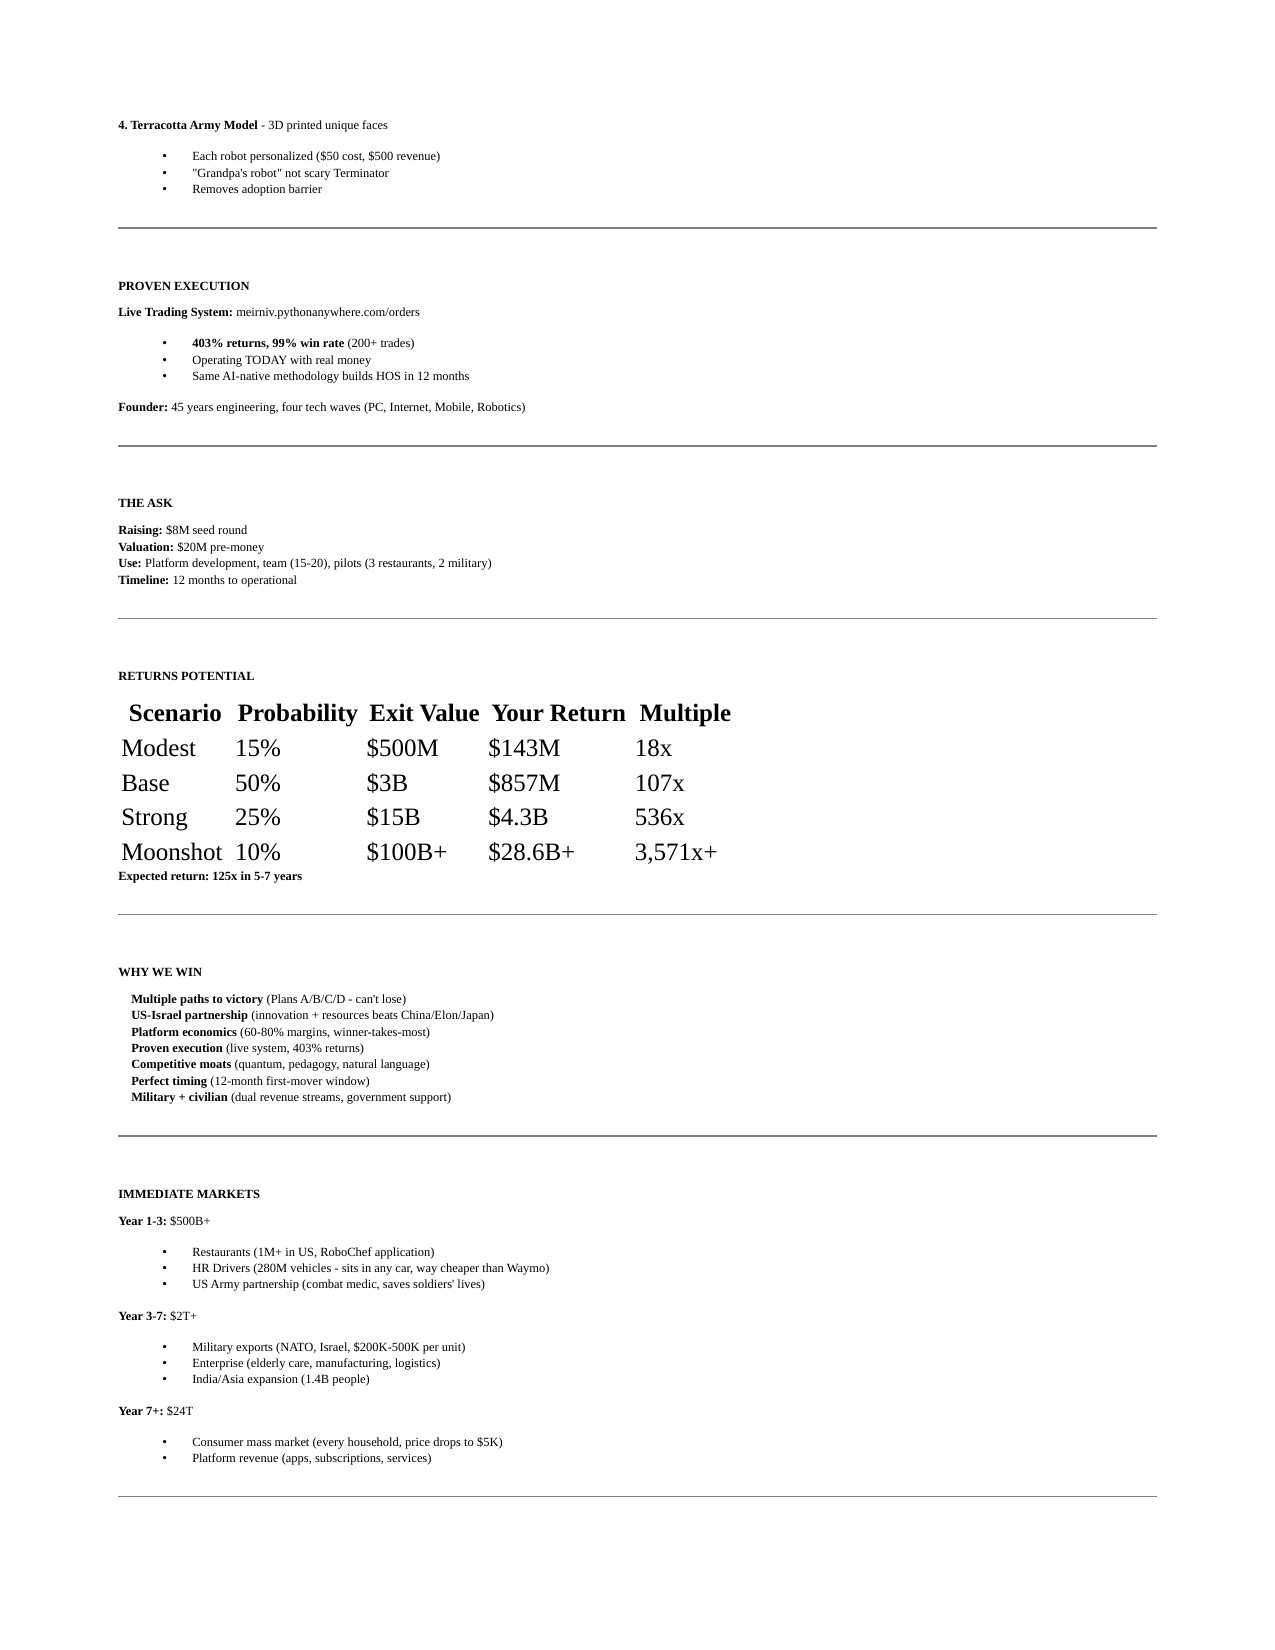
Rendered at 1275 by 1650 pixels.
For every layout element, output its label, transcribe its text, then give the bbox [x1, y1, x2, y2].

table_cell 107x [632, 765, 739, 799]
table_cell $857M [485, 765, 632, 799]
table_header Multiple [632, 696, 739, 730]
subtitle RETURNS POTENTIAL [118, 669, 1157, 683]
list India/Asia expansion (1.4B people) [162, 1372, 1157, 1387]
subtitle PROVEN EXECUTION [118, 278, 1157, 293]
list Enterprise (elderly care, manufacturing, logistics) [162, 1356, 1157, 1370]
list Consumer mass market (every household, price drops to $5K) [162, 1434, 1157, 1449]
table_cell Modest [118, 730, 232, 765]
list 403% returns, 99% win rate (200+ trades) [162, 336, 1157, 351]
table_cell Strong [118, 799, 232, 834]
table_cell 15% [232, 730, 363, 765]
list Removes adoption barrier [162, 182, 1157, 196]
list Restaurants (1M+ in US, RoboChef application) [162, 1244, 1157, 1259]
subtitle THE ASK [118, 496, 1157, 511]
table_header Probability [232, 696, 363, 730]
table_cell $4.3B [485, 799, 632, 834]
table_cell 25% [232, 799, 363, 834]
text ✅ Multiple paths to victory (Plans A/B/C/D - can't lose) ✅ US-Israel partnership (innovation + resources beats China/Elon/Japan) ✅ Platform economics (60-80% margins, winner-takes-most) ✅ Proven execution (live system, 403% returns) ✅ Competitive moats (quantum, pedagogy, natural language) ✅ Perfect timing (12-month first-mover window) ✅ Military + civilian (dual revenue streams, government support) [118, 991, 1157, 1104]
text Year 1-3: $500B+ [118, 1213, 1157, 1228]
list Each robot personalized ($50 cost, $500 revenue) [162, 149, 1157, 163]
table_cell 18x [632, 730, 739, 765]
table_cell $28.6B+ [485, 834, 632, 868]
table_header Scenario [118, 696, 232, 730]
text 4. Terracotta Army Model - 3D printed unique faces [118, 118, 1157, 132]
text Founder: 45 years engineering, four tech waves (PC, Internet, Mobile, Robotics) [118, 400, 1157, 414]
table_header Exit Value [364, 696, 485, 730]
table_cell $3B [364, 765, 485, 799]
table_cell $100B+ [364, 834, 485, 868]
list "Grandpa's robot" not scary Terminator [162, 166, 1157, 180]
text Raising: $8M seed round Valuation: $20M pre-money Use: Platform development, team (15-20), pilots (3 restaurants, 2 military) Timeline: 12 months to operational [118, 523, 1157, 587]
table_cell $500M [364, 730, 485, 765]
table_cell Base [118, 765, 232, 799]
list HR Drivers (280M vehicles - sits in any car, way cheaper than Waymo) [162, 1261, 1157, 1275]
list US Army partnership (combat medic, saves soldiers' lives) [162, 1277, 1157, 1292]
table_header Your Return [485, 696, 632, 730]
table_cell Moonshot [118, 834, 232, 868]
table_cell $15B [364, 799, 485, 834]
text Expected return: 125x in 5-7 years [118, 868, 1157, 883]
table_cell 536x [632, 799, 739, 834]
table_cell 10% [232, 834, 363, 868]
table_cell $143M [485, 730, 632, 765]
list Operating TODAY with real money [162, 353, 1157, 367]
table_cell 3,571x+ [632, 834, 739, 868]
text Live Trading System: meirniv.pythonanywhere.com/orders [118, 305, 1157, 319]
text Year 3-7: $2T+ [118, 1308, 1157, 1323]
list Same AI-native methodology builds HOS in 12 months [162, 369, 1157, 383]
list Platform revenue (apps, subscriptions, services) [162, 1451, 1157, 1465]
text Year 7+: $24T [118, 1403, 1157, 1418]
table_cell 50% [232, 765, 363, 799]
list Military exports (NATO, Israel, $200K-500K per unit) [162, 1339, 1157, 1354]
subtitle WHY WE WIN [118, 964, 1157, 979]
subtitle IMMEDIATE MARKETS [118, 1186, 1157, 1201]
